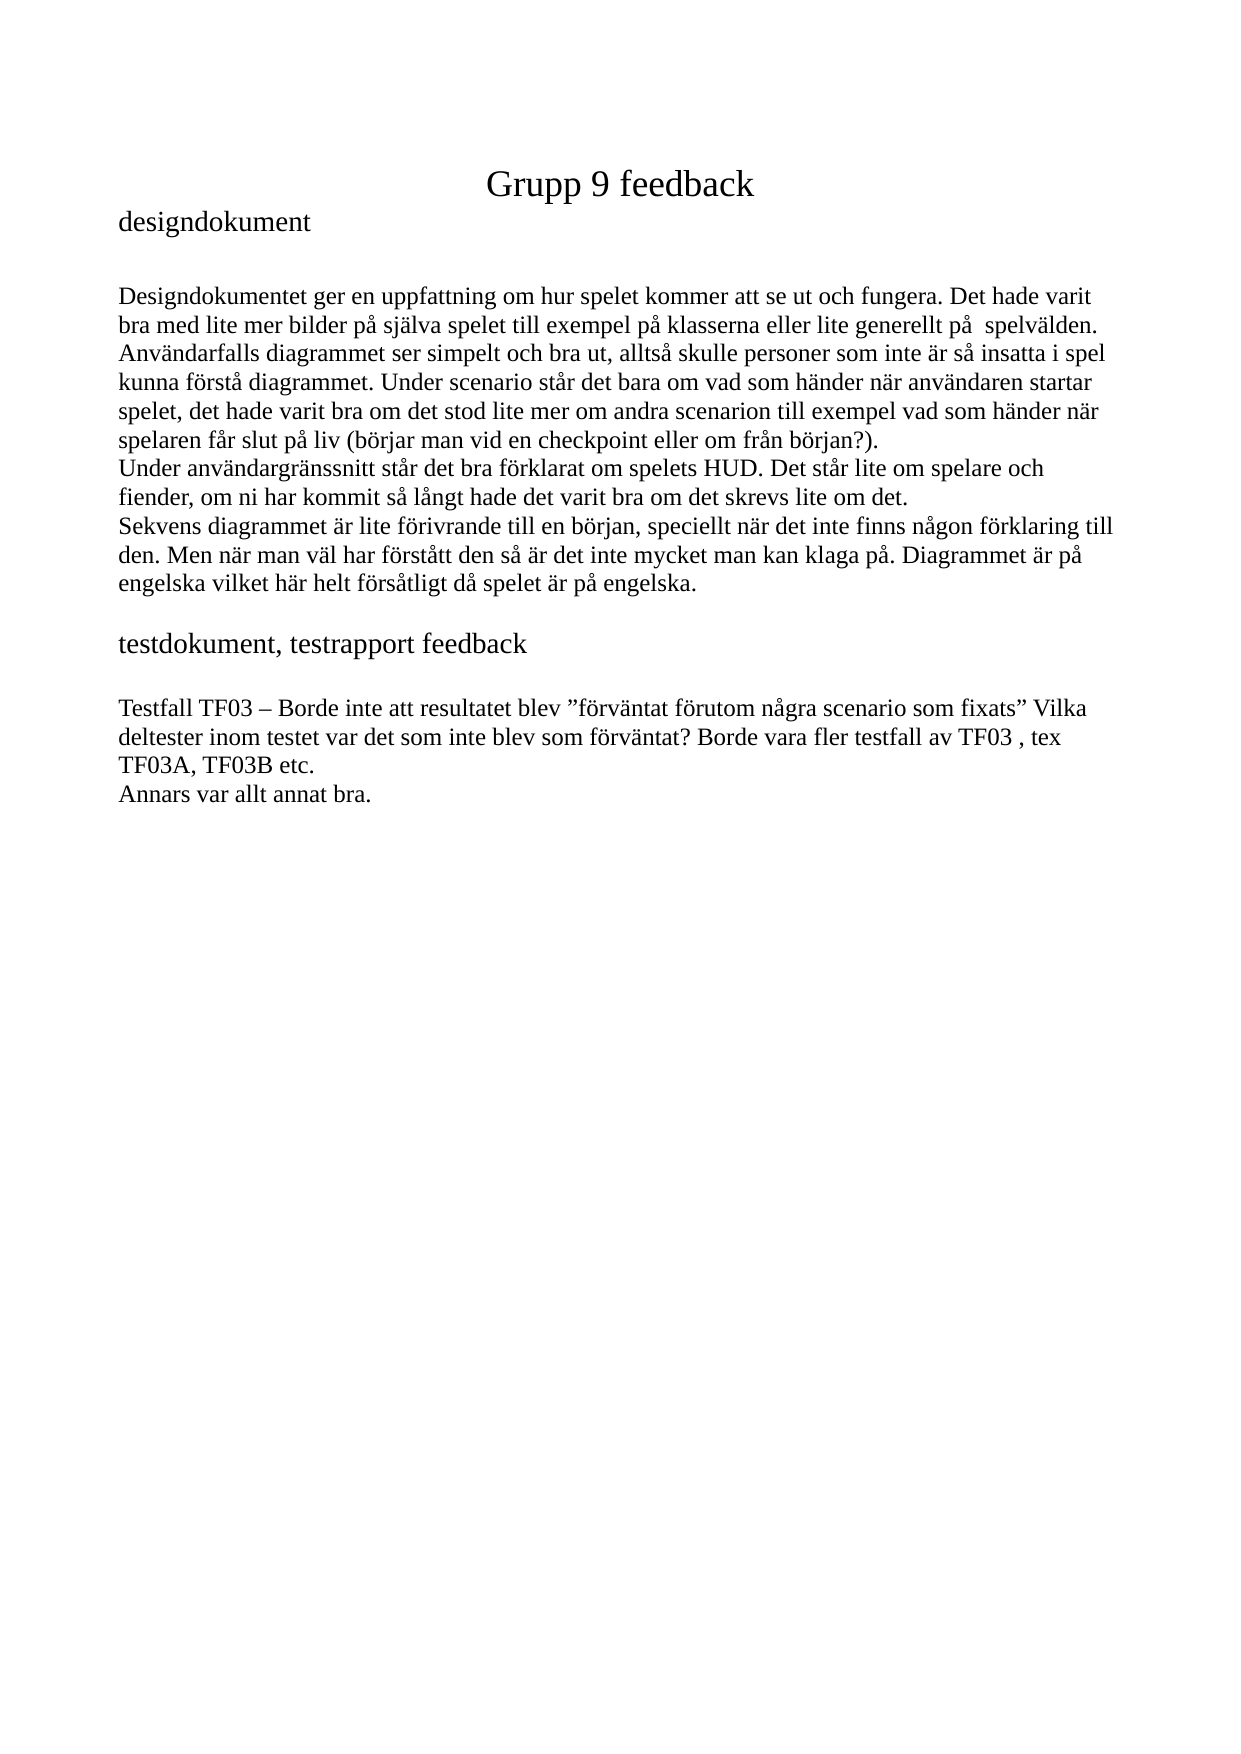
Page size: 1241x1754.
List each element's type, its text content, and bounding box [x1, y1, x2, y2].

text Under användargränssnitt står det bra förklarat om spelets HUD. Det står lite om spelare och fiender, om ni har kommit så långt hade det varit bra om det skrevs lite om det. [118, 453, 1122, 511]
text Grupp 9 feedback [118, 161, 1122, 204]
text Testfall TF03 – Borde inte att resultatet blev ”förväntat förutom några scenario som fixats” Vilka deltester inom testet var det som inte blev som förväntat? Borde vara fler testfall av TF03 , tex TF03A, TF03B etc. [118, 693, 1122, 779]
text Designdokumentet ger en uppfattning om hur spelet kommer att se ut och fungera. Det hade varit bra med lite mer bilder på själva spelet till exempel på klasserna eller lite generellt på spelvälden. Användarfalls diagrammet ser simpelt och bra ut, alltså skulle personer som inte är så insatta i spel kunna förstå diagrammet. Under scenario står det bara om vad som händer när användaren startar spelet, det hade varit bra om det stod lite mer om andra scenarion till exempel vad som händer när spelaren får slut på liv (börjar man vid en checkpoint eller om från början?). [118, 281, 1122, 453]
text Annars var allt annat bra. [118, 779, 1122, 808]
text Sekvens diagrammet är lite förivrande till en början, speciellt när det inte finns någon förklaring till den. Men när man väl har förstått den så är det inte mycket man kan klaga på. Diagrammet är på engelska vilket här helt försåtligt då spelet är på engelska. [118, 511, 1122, 597]
text testdokument, testrapport feedback [118, 626, 1122, 659]
text designdokument [118, 204, 1122, 238]
